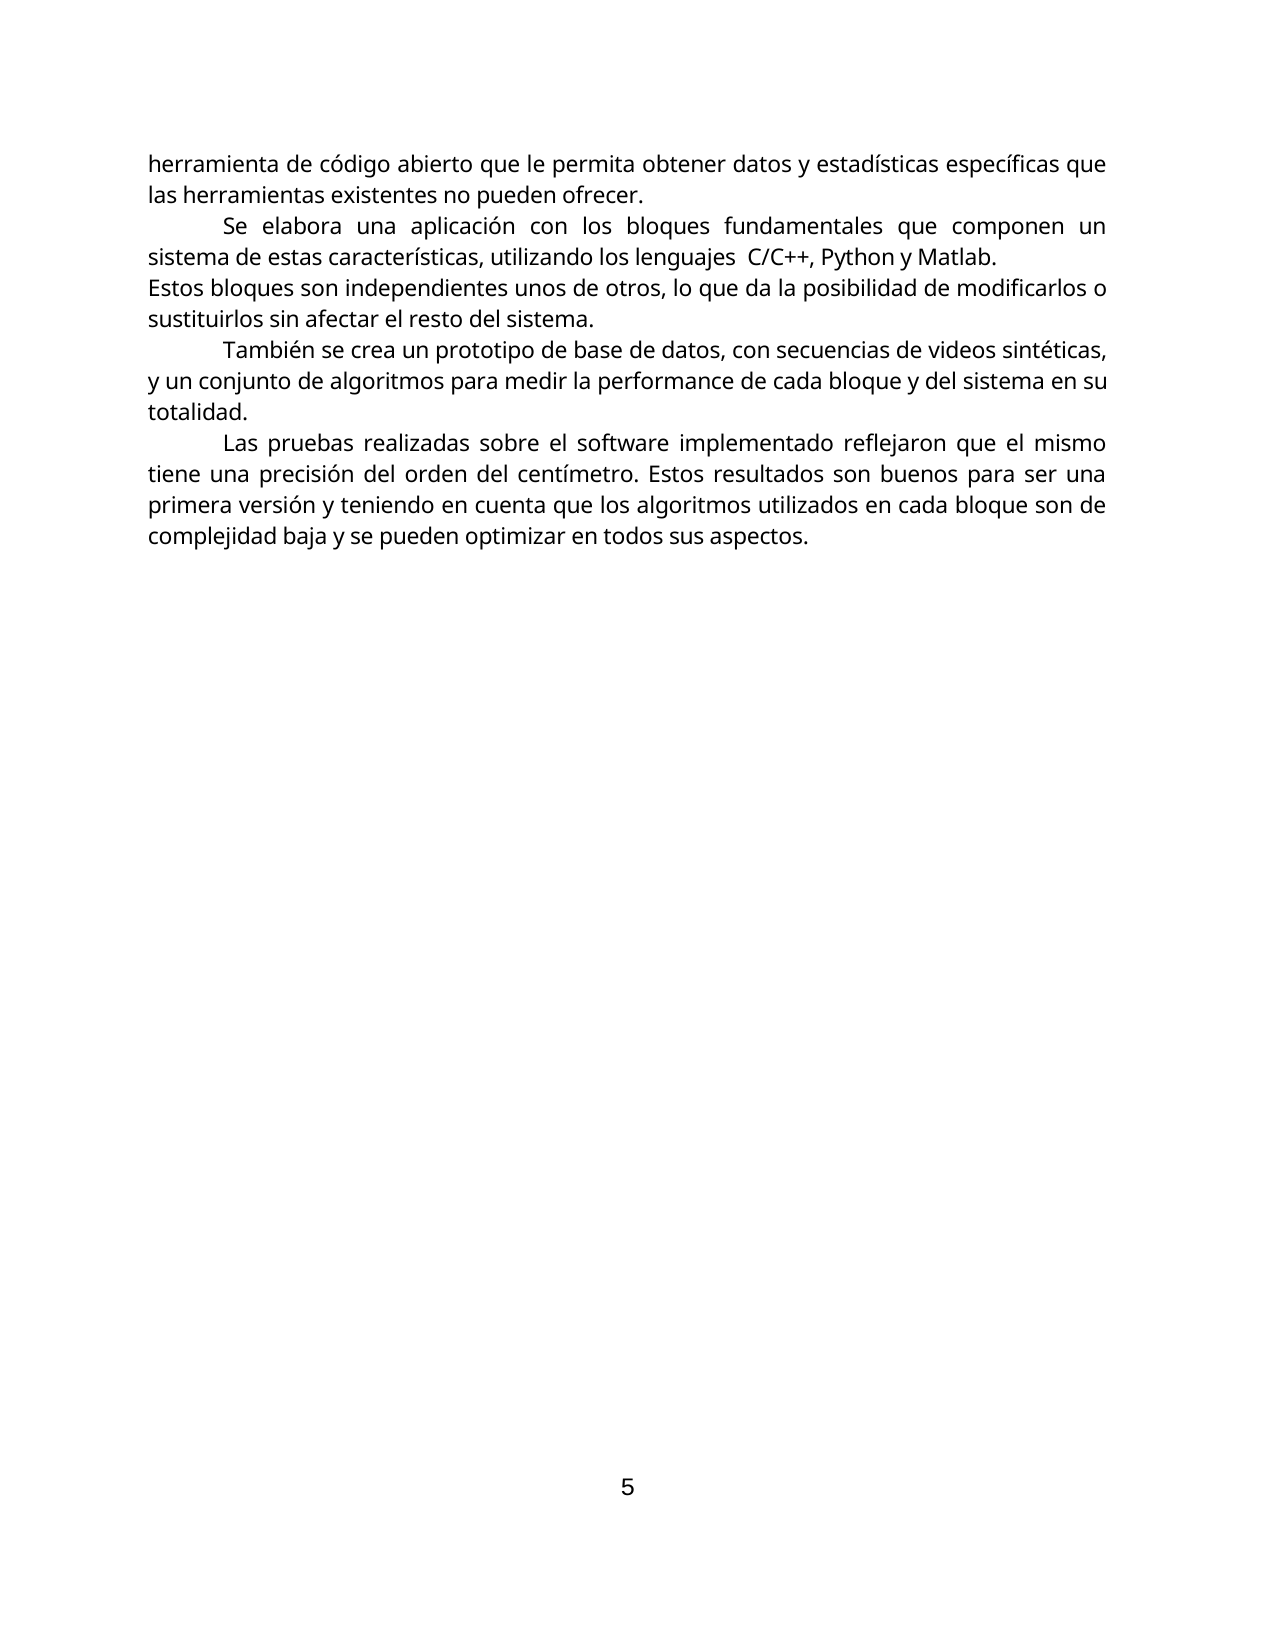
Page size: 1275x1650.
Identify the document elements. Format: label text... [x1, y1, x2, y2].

text Las pruebas realizadas sobre el software implementado reflejaron que el mismo tiene una precisión del orden del centímetro. Estos resultados son buenos para ser una primera versión y teniendo en cuenta que los algoritmos utilizados en cada bloque son de complejidad baja y se pueden optimizar en todos sus aspectos. [148, 427, 1107, 551]
text También se crea un prototipo de base de datos, con secuencias de videos sintéticas, y un conjunto de algoritmos para medir la performance de cada bloque y del sistema en su totalidad. [148, 334, 1107, 427]
text herramienta de código abierto que le permita obtener datos y estadísticas específicas que las herramientas existentes no pueden ofrecer. [148, 148, 1107, 210]
text Estos bloques son independientes unos de otros, lo que da la posibilidad de modificarlos o sustituirlos sin afectar el resto del sistema. [148, 272, 1107, 334]
text Se elabora una aplicación con los bloques fundamentales que componen un sistema de estas características, utilizando los lenguajes C/C++, Python y Matlab. [148, 210, 1107, 272]
